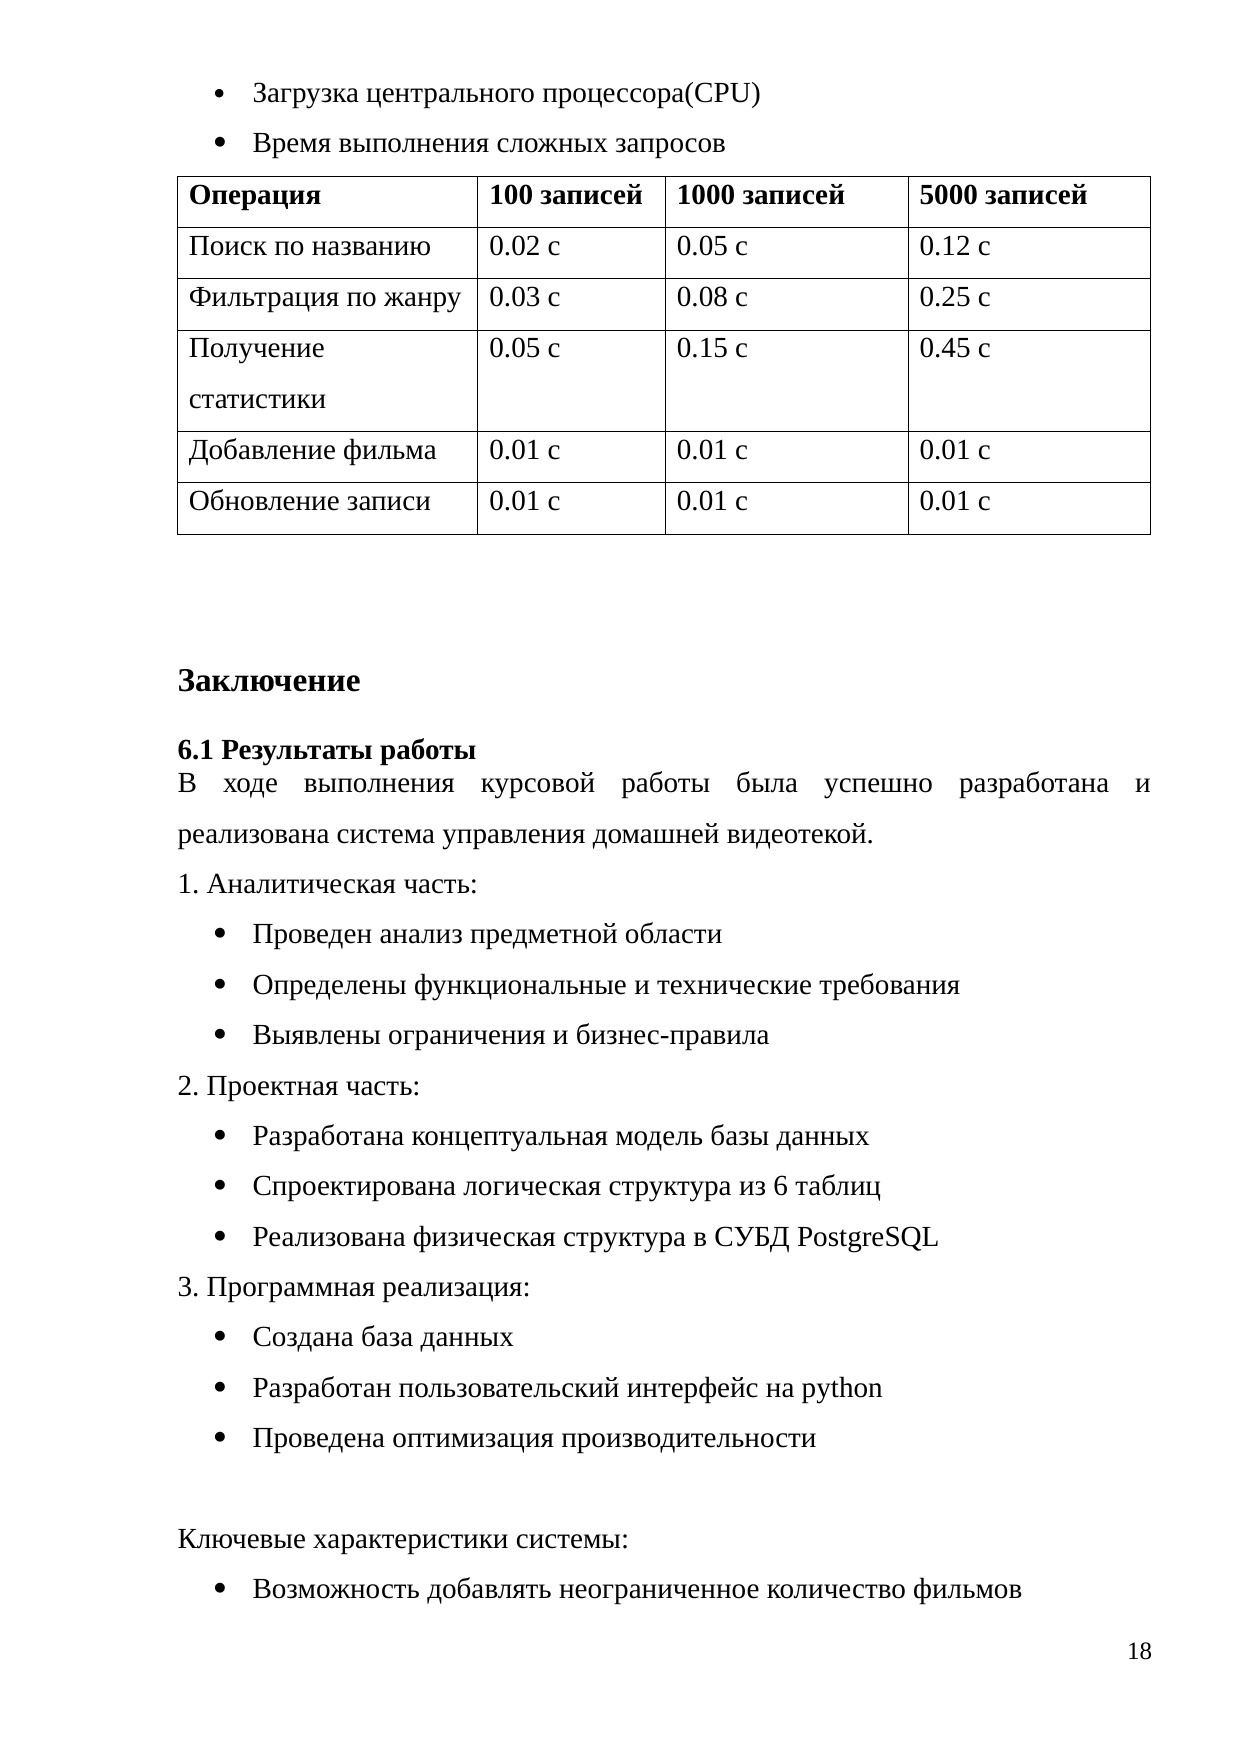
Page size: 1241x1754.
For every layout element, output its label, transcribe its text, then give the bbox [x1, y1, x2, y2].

text 2. Проектная часть: [177, 1068, 1152, 1101]
list Выявлены ограничения и бизнес-правила [215, 1017, 1152, 1051]
list Разработан пользовательский интерфейс на python [215, 1370, 1152, 1403]
table_cell Поиск по названию [178, 228, 477, 278]
list Реализована физическая структура в СУБД PostgreSQL [215, 1219, 1152, 1252]
table_cell 0.01 с [666, 483, 908, 533]
table_cell 0.03 с [478, 279, 665, 329]
subtitle 6.1 Результаты работы [177, 732, 1152, 765]
text В ходе выполнения курсовой работы была успешно разработана и реализована система управления домашней видеотекой. [177, 765, 1152, 849]
table_cell Фильтрация по жанру [178, 279, 477, 329]
text 3. Программная реализация: [177, 1269, 1152, 1303]
text 1. Аналитическая часть: [177, 866, 1152, 899]
table_cell 0.01 с [666, 432, 908, 482]
list Разработана концептуальная модель базы данных [215, 1118, 1152, 1152]
table_cell 0.02 с [478, 228, 665, 278]
list Проведен анализ предметной области [215, 916, 1152, 950]
table_cell Обновление записи [178, 483, 477, 533]
list Проведена оптимизация производительности [215, 1420, 1152, 1454]
table_cell Добавление фильма [178, 432, 477, 482]
text Ключевые характеристики системы: [177, 1521, 1152, 1554]
table_cell 0.01 с [909, 483, 1150, 533]
table_cell 0.25 с [909, 279, 1150, 329]
table_cell Получение статистики [178, 331, 477, 431]
list Возможность добавлять неограниченное количество фильмов [215, 1571, 1152, 1605]
table_header 5000 записей [909, 177, 1150, 227]
table_header 1000 записей [666, 177, 908, 227]
list Время выполнения сложных запросов [215, 125, 1152, 159]
list Создана база данных [215, 1319, 1152, 1353]
list Загрузка центрального процессора(CPU) [215, 75, 1152, 108]
table_cell 0.08 с [666, 279, 908, 329]
table_cell 0.45 с [909, 331, 1150, 431]
subtitle Заключение [177, 660, 1152, 698]
table_cell 0.01 с [909, 432, 1150, 482]
table_cell 0.15 с [666, 331, 908, 431]
table_cell 0.05 с [478, 331, 665, 431]
table_cell 0.01 с [478, 432, 665, 482]
table_cell 0.05 с [666, 228, 908, 278]
list Определены функциональные и технические требования [215, 967, 1152, 1000]
table_header Операция [178, 177, 477, 227]
table_header 100 записей [478, 177, 665, 227]
table_cell 0.01 с [478, 483, 665, 533]
list Спроектирована логическая структура из 6 таблиц [215, 1168, 1152, 1202]
table_cell 0.12 с [909, 228, 1150, 278]
